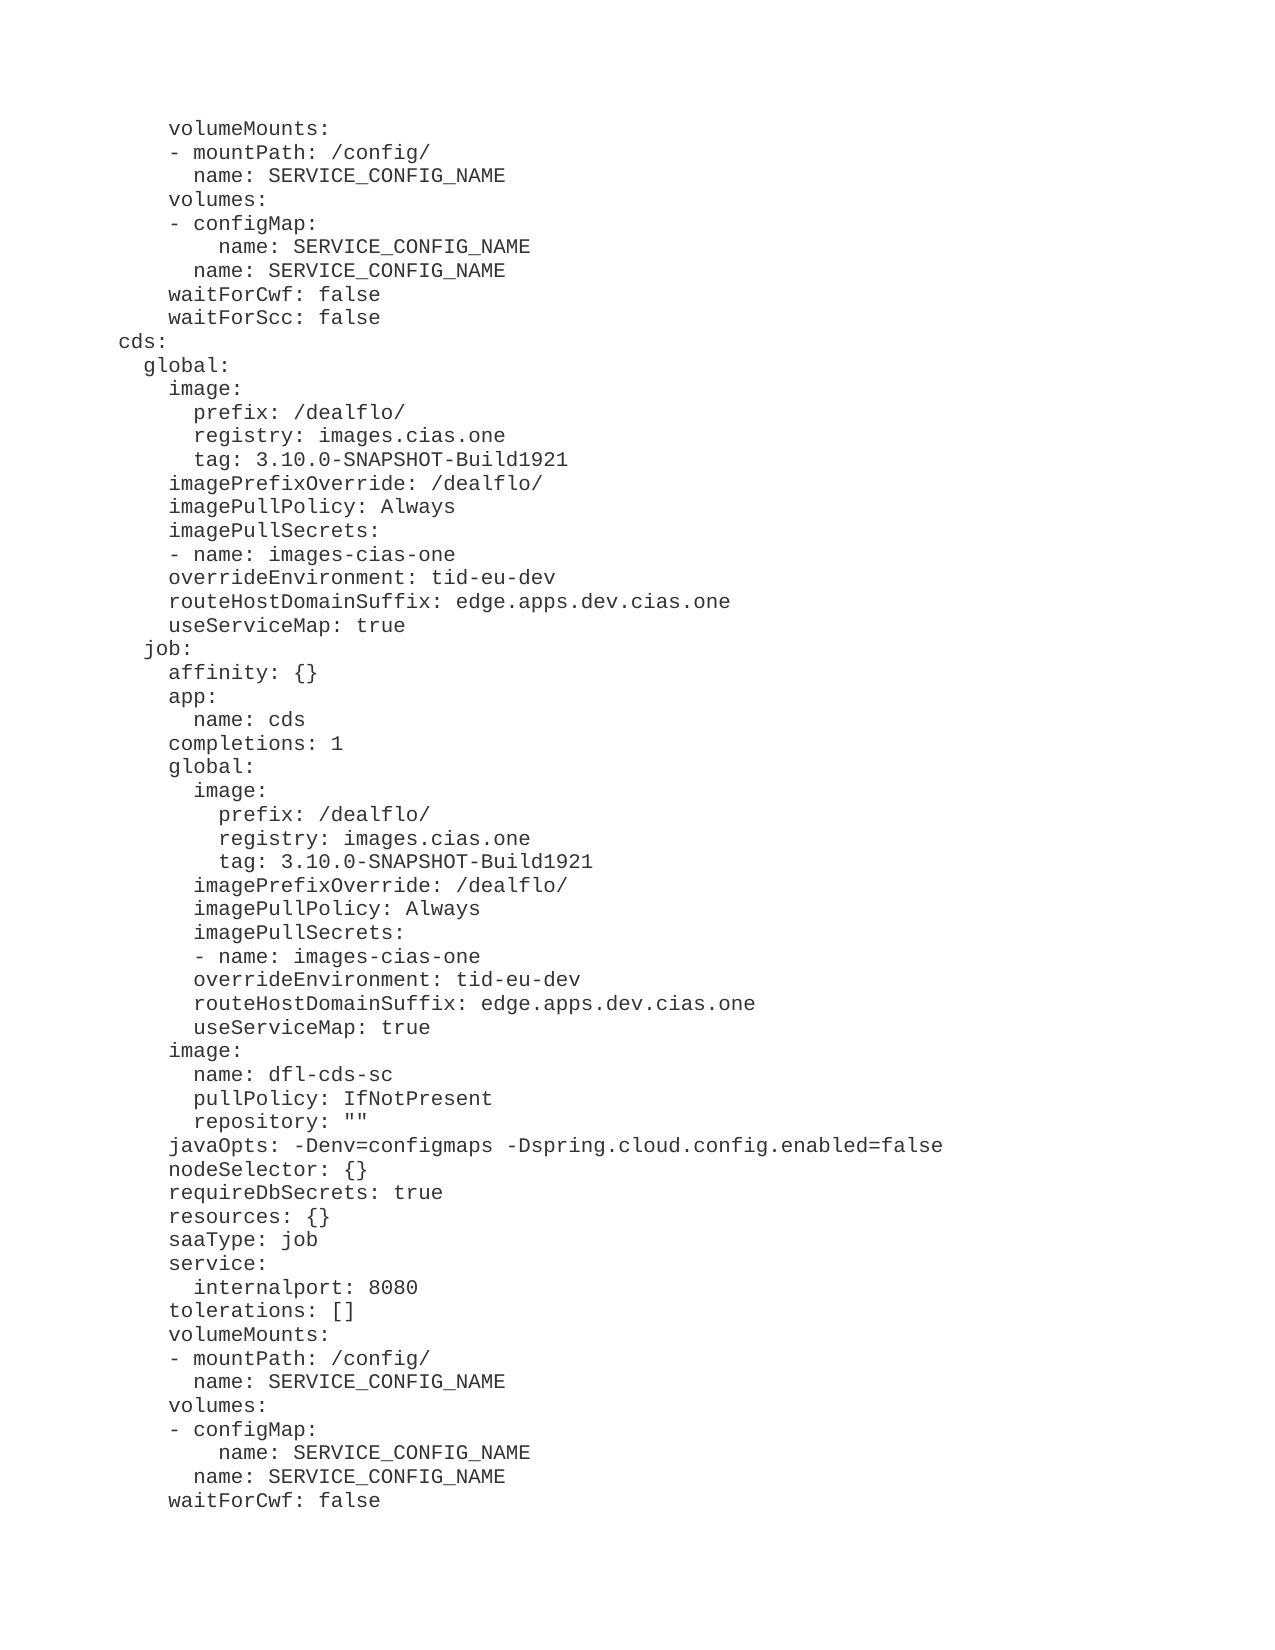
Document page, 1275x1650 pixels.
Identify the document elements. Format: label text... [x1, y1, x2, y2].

text overrideEnvironment: tid-eu-dev [118, 969, 1157, 993]
text volumes: [118, 1395, 1157, 1419]
text name: SERVICE_CONFIG_NAME [118, 236, 1157, 260]
text name: cds [118, 709, 1157, 733]
text prefix: /dealflo/ [118, 402, 1157, 426]
text registry: images.cias.one [118, 426, 1157, 449]
text waitForScc: false [118, 307, 1157, 331]
text app: [118, 686, 1157, 709]
text image: [118, 1040, 1157, 1064]
text registry: images.cias.one [118, 827, 1157, 851]
text completions: 1 [118, 733, 1157, 757]
text image: [118, 378, 1157, 402]
text volumeMounts: [118, 1324, 1157, 1348]
text imagePullSecrets: [118, 520, 1157, 544]
text waitForCwf: false [118, 1489, 1157, 1513]
text - configMap: [118, 1419, 1157, 1442]
text imagePullSecrets: [118, 922, 1157, 946]
text volumeMounts: [118, 118, 1157, 142]
text requireDbSecrets: true [118, 1182, 1157, 1206]
text name: SERVICE_CONFIG_NAME [118, 165, 1157, 189]
text javaOpts: -Denv=configmaps -Dspring.cloud.config.enabled=false [118, 1135, 1157, 1158]
text name: SERVICE_CONFIG_NAME [118, 260, 1157, 284]
text imagePrefixOverride: /dealflo/ [118, 875, 1157, 898]
text volumes: [118, 189, 1157, 213]
text service: [118, 1253, 1157, 1277]
text tag: 3.10.0-SNAPSHOT-Build1921 [118, 851, 1157, 875]
text - name: images-cias-one [118, 946, 1157, 969]
text prefix: /dealflo/ [118, 804, 1157, 827]
text internalport: 8080 [118, 1277, 1157, 1300]
text - configMap: [118, 213, 1157, 236]
text resources: {} [118, 1206, 1157, 1229]
text - name: images-cias-one [118, 544, 1157, 567]
text imagePullPolicy: Always [118, 898, 1157, 922]
text routeHostDomainSuffix: edge.apps.dev.cias.one [118, 993, 1157, 1017]
text imagePullPolicy: Always [118, 496, 1157, 520]
text repository: "" [118, 1111, 1157, 1135]
text affinity: {} [118, 662, 1157, 686]
text useServiceMap: true [118, 1017, 1157, 1040]
text - mountPath: /config/ [118, 1348, 1157, 1371]
text nodeSelector: {} [118, 1158, 1157, 1182]
text saaType: job [118, 1229, 1157, 1253]
text name: SERVICE_CONFIG_NAME [118, 1371, 1157, 1395]
text waitForCwf: false [118, 284, 1157, 307]
text name: SERVICE_CONFIG_NAME [118, 1466, 1157, 1489]
text useServiceMap: true [118, 615, 1157, 638]
text name: dfl-cds-sc [118, 1064, 1157, 1088]
text routeHostDomainSuffix: edge.apps.dev.cias.one [118, 591, 1157, 615]
text imagePrefixOverride: /dealflo/ [118, 473, 1157, 496]
text cds: [118, 331, 1157, 354]
text - mountPath: /config/ [118, 142, 1157, 165]
text global: [118, 757, 1157, 780]
text name: SERVICE_CONFIG_NAME [118, 1442, 1157, 1466]
text tag: 3.10.0-SNAPSHOT-Build1921 [118, 449, 1157, 473]
text tolerations: [] [118, 1300, 1157, 1324]
text overrideEnvironment: tid-eu-dev [118, 567, 1157, 591]
text pullPolicy: IfNotPresent [118, 1088, 1157, 1111]
text global: [118, 354, 1157, 378]
text image: [118, 780, 1157, 804]
text job: [118, 638, 1157, 662]
